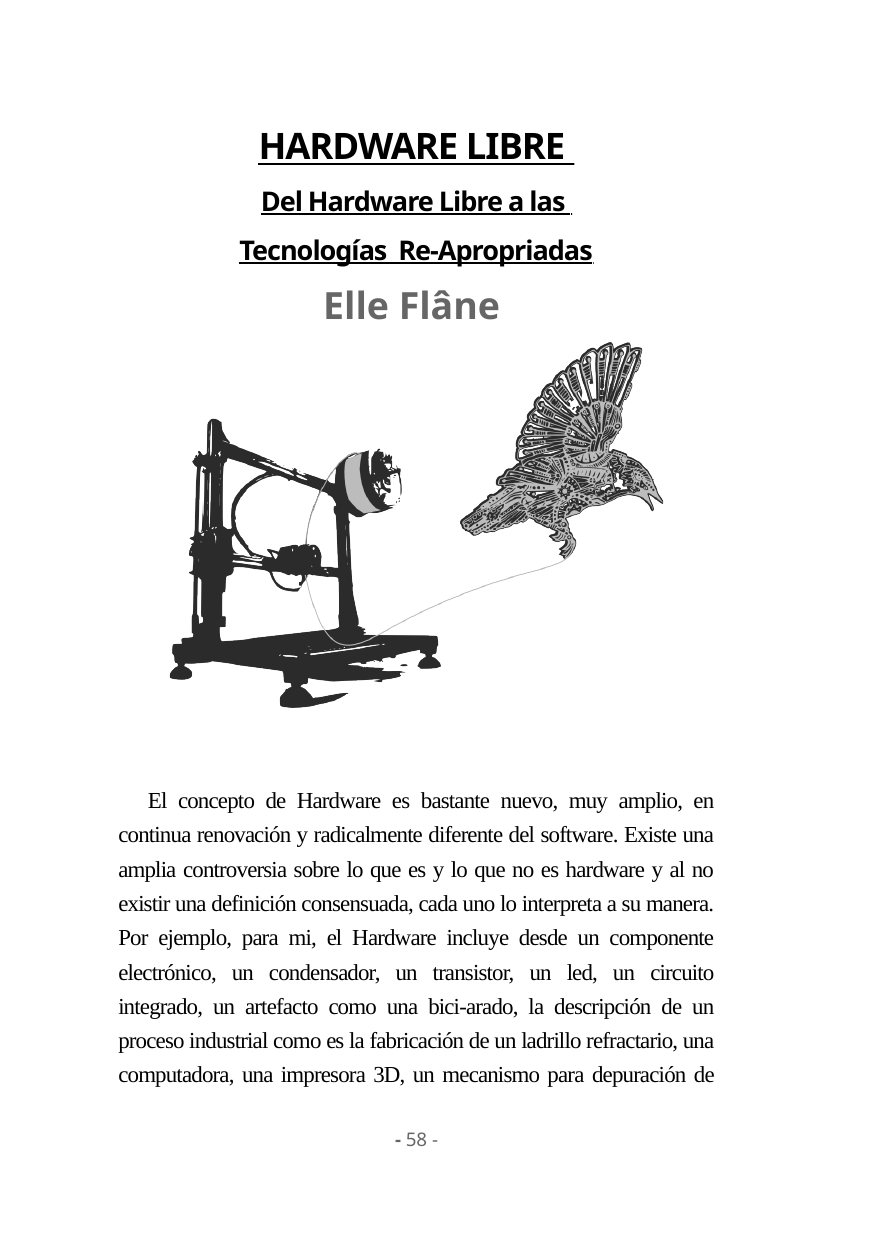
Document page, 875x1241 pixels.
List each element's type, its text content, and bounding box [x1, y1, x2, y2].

subtitle Elle Flâne [118, 279, 714, 331]
subtitle Tecnologías Re-Apropriadas [118, 231, 714, 268]
text El concepto de Hardware es bastante nuevo, muy amplio, en continua renovación y radicalmente diferente del software. Existe una amplia controversia sobre lo que es y lo que no es hardware y al no existir una definición consensuada, cada uno lo interpreta a su manera. Por ejemplo, para mi, el Hardware incluye desde un componente electrónico, un condensador, un transistor, un led, un circuito integrado, un artefacto como una bici-arado, la descripción de un proceso industrial como es la fabricación de un ladrillo refractario, una computadora, una impresora 3D, un mecanismo para depuración de [118, 781, 714, 1089]
subtitle Hardware libre [118, 121, 714, 171]
subtitle Del Hardware Libre a las [118, 182, 714, 219]
